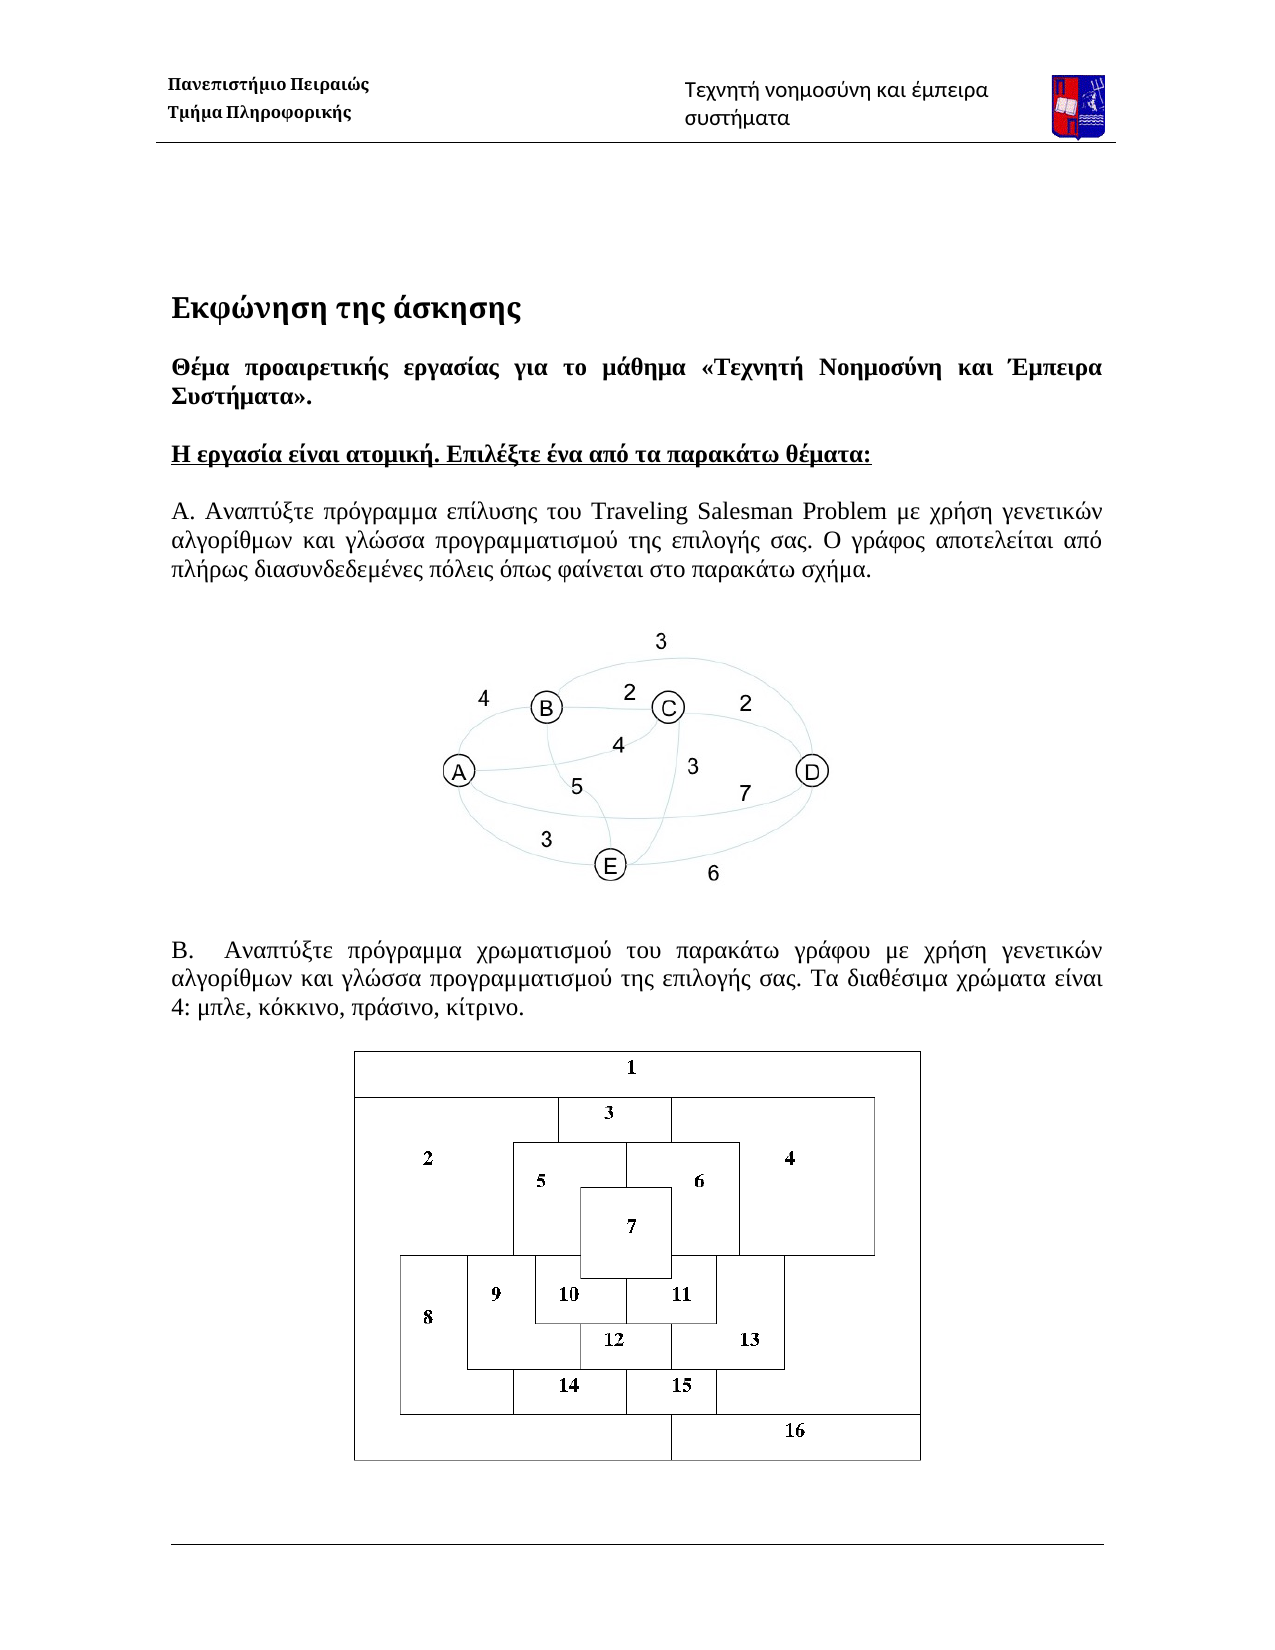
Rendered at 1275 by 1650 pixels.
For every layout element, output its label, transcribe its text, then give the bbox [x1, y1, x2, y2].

picture [1052, 75, 1105, 141]
text Εκφώνηση της άσκησης [171, 288, 1104, 327]
text Θέμα προαιρετικής εργασίας για το μάθημα «Τεχνητή Νοημοσύνη και Έμπειρα Συστήματα». [171, 352, 1104, 410]
text Η εργασία είναι ατομική. Επιλέξτε ένα από τα παρακάτω θέματα: [171, 439, 1104, 467]
text Α. Αναπτύξτε πρόγραμμα επίλυσης του Traveling Salesman Problem με χρήση γενετικών αλγορίθμων και γλώσσα προγραμματισμού της επιλογής σας. Ο γράφος αποτελείται από πλήρως διασυνδεδεμένες πόλεις όπως φαίνεται στο παρακάτω σχήμα. [171, 496, 1104, 582]
text Β. Αναπτύξτε πρόγραμμα χρωματισμού του παρακάτω γράφου με χρήση γενετικών αλγορίθμων και γλώσσα προγραμματισμού της επιλογής σας. Τα διαθέσιμα χρώματα είναι 4: μπλε, κόκκινο, πράσινο, κίτρινο. [171, 935, 1104, 1021]
picture [405, 611, 870, 906]
picture [353, 1049, 922, 1461]
